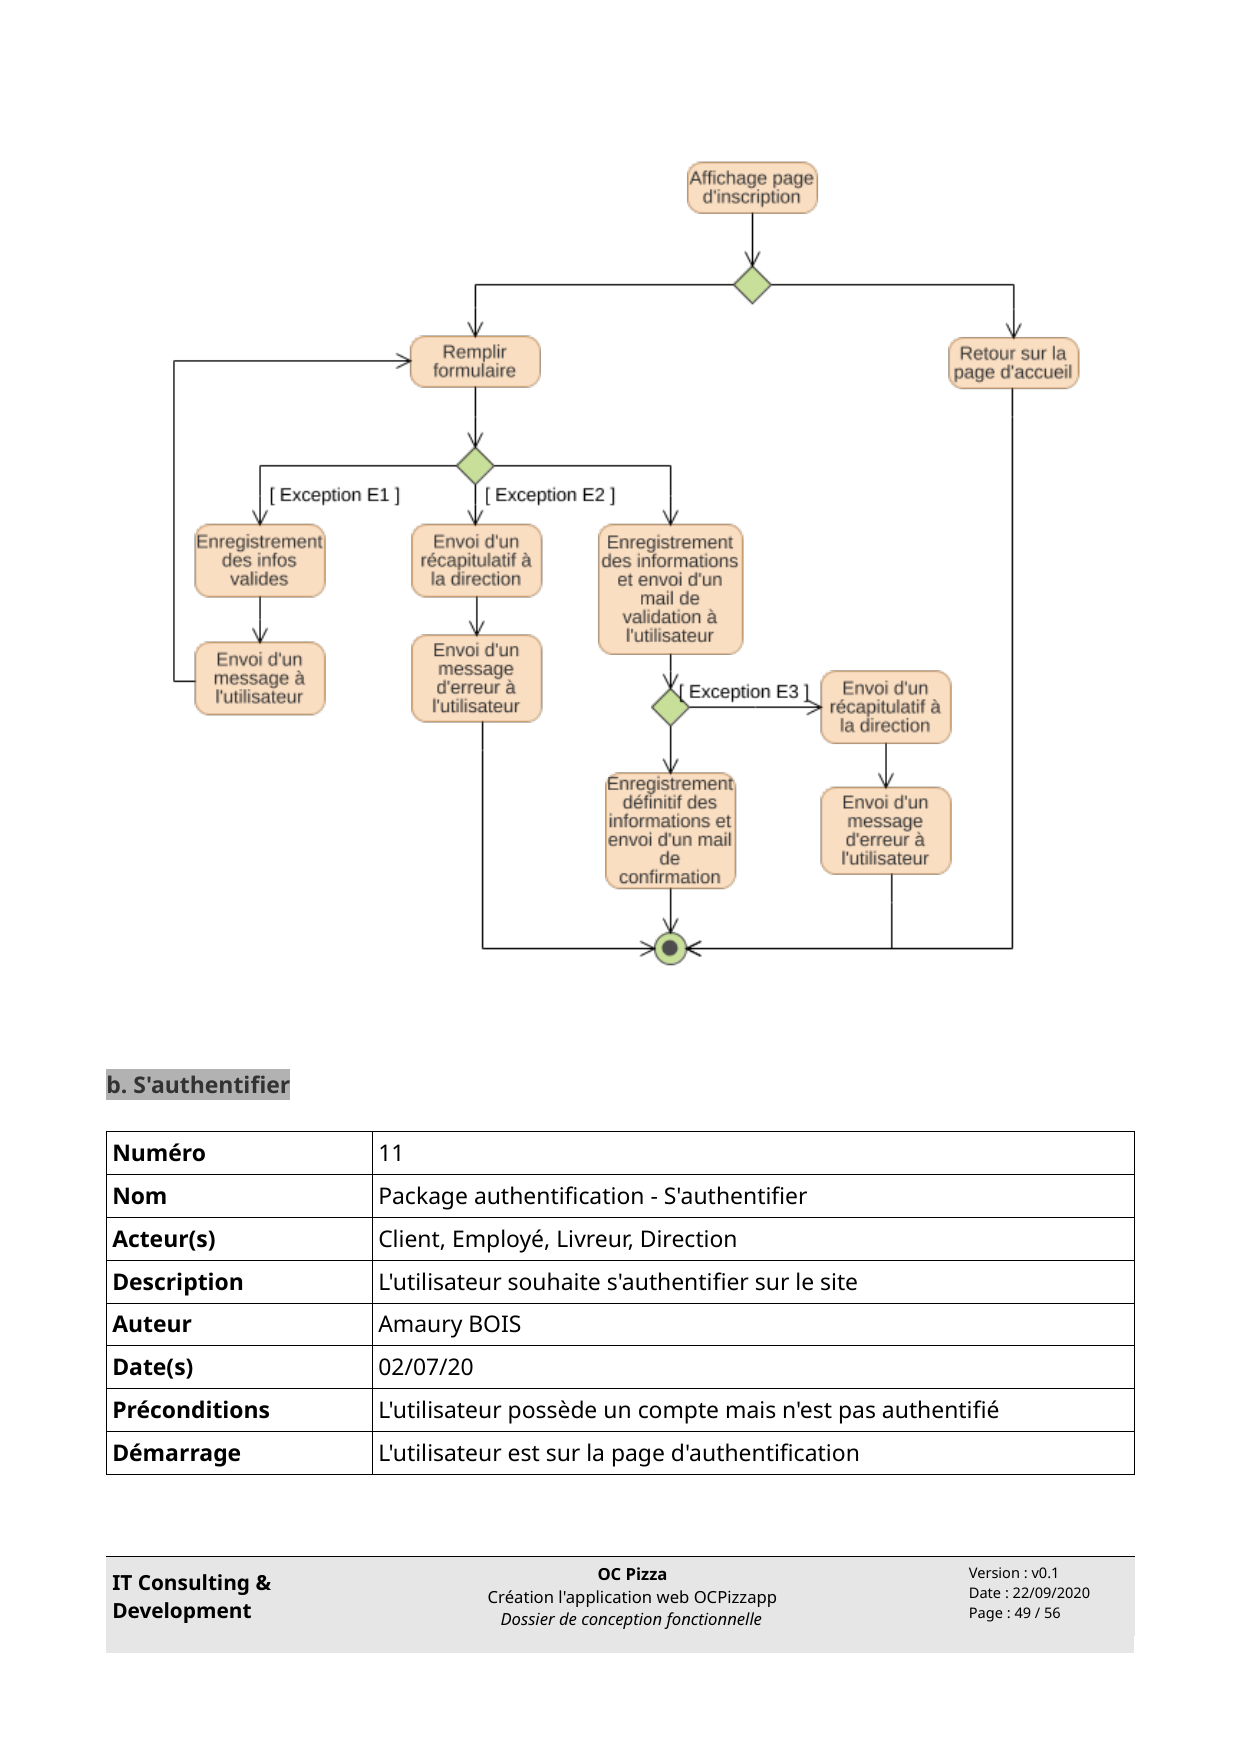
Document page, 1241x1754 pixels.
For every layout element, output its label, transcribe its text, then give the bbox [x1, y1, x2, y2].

table_cell Client, Employé, Livreur, Direction [373, 1218, 1134, 1260]
table_cell Package authentification - S'authentifier [373, 1175, 1134, 1217]
table_header Numéro [107, 1132, 372, 1174]
table_cell L'utilisateur est sur la page d'authentification [373, 1432, 1134, 1474]
table_cell Démarrage [107, 1432, 372, 1474]
text b. S'authentifier [106, 1069, 1134, 1100]
table_cell Date(s) [107, 1346, 372, 1388]
table_cell Amaury BOIS [373, 1304, 1134, 1345]
table_cell Acteur(s) [107, 1218, 372, 1260]
table_cell L'utilisateur possède un compte mais n'est pas authentifié [373, 1389, 1134, 1431]
table_header 11 [373, 1132, 1134, 1174]
table_cell Auteur [107, 1304, 372, 1345]
table_cell 07/02/20 [373, 1346, 1134, 1388]
table_cell Préconditions [107, 1389, 372, 1431]
table_cell L'utilisateur souhaite s'authentifier sur le site [373, 1261, 1134, 1303]
table_cell Description [107, 1261, 372, 1303]
picture [116, 120, 1120, 1007]
table_cell Nom [107, 1175, 372, 1217]
